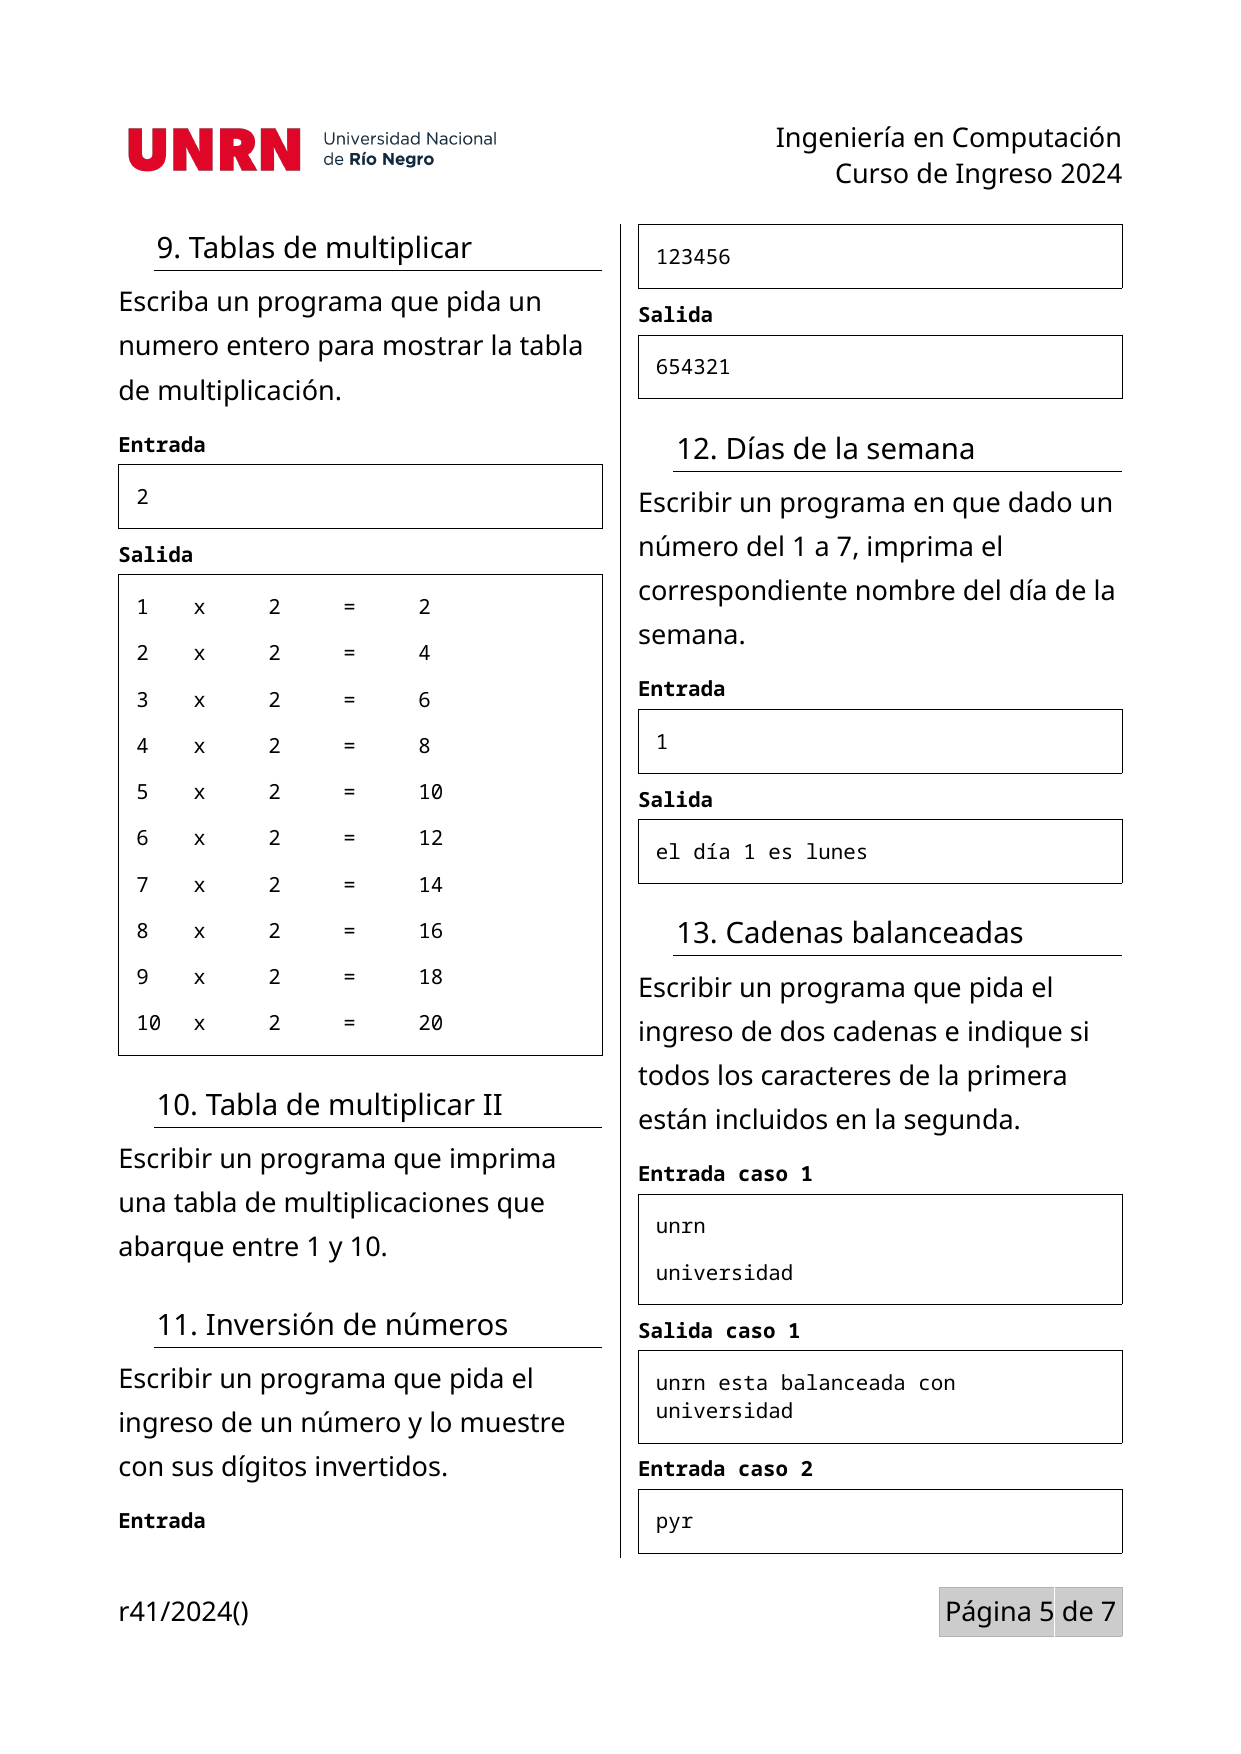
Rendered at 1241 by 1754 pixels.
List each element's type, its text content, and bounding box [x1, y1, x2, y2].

text pyr [639, 1490, 1122, 1553]
text Salida [638, 300, 1122, 328]
subtitle Tablas de multiplicar [153, 224, 602, 270]
subtitle Inversión de números [153, 1301, 602, 1347]
text Entrada caso 2 [638, 1454, 1122, 1483]
text 10 x 2 = 20 [119, 991, 602, 1055]
text 1 x 2 = 2 [119, 575, 602, 621]
subtitle Días de la semana [673, 425, 1122, 471]
text Escribir un programa que pida el ingreso de dos cadenas e indique si todos los caracteres de la primera están incluidos en la segunda. [638, 968, 1122, 1137]
text Escriba un programa que pida un numero entero para mostrar la tabla de multiplicación. [118, 283, 602, 408]
picture [118, 118, 505, 180]
text el día 1 es lunes [639, 820, 1122, 883]
text Salida caso 1 [638, 1316, 1122, 1344]
text Escribir un programa en que dado un número del 1 a 7, imprima el correspondiente nombre del día de la semana. [638, 483, 1122, 653]
text 8 x 2 = 16 [119, 898, 602, 944]
text Salida [638, 785, 1122, 813]
text 2 x 2 = 4 [119, 621, 602, 667]
text Escribir un programa que imprima una tabla de multiplicaciones que abarque entre 1 y 10. [118, 1139, 602, 1265]
text Entrada [638, 674, 1122, 703]
text unrn [639, 1195, 1122, 1240]
text unrn esta balanceada con universidad [639, 1351, 1122, 1443]
text 2 [119, 465, 602, 528]
text universidad [639, 1240, 1122, 1304]
text 123456 [639, 225, 1122, 288]
text 3 x 2 = 6 [119, 667, 602, 713]
subtitle Tabla de multiplicar II [153, 1081, 602, 1127]
text 4 x 2 = 8 [119, 713, 602, 759]
text 7 x 2 = 14 [119, 852, 602, 898]
text Entrada [118, 1507, 602, 1535]
text 654321 [639, 336, 1122, 398]
text 1 [639, 710, 1122, 773]
text Escribir un programa que pida el ingreso de un número y lo muestre con sus dígitos invertidos. [118, 1359, 602, 1485]
subtitle Cadenas balanceadas [673, 909, 1122, 955]
text Salida [118, 540, 602, 568]
text Entrada [118, 430, 602, 458]
text 5 x 2 = 10 [119, 759, 602, 806]
text 9 x 2 = 18 [119, 944, 602, 991]
text 6 x 2 = 12 [119, 806, 602, 852]
text Entrada caso 1 [638, 1159, 1122, 1188]
